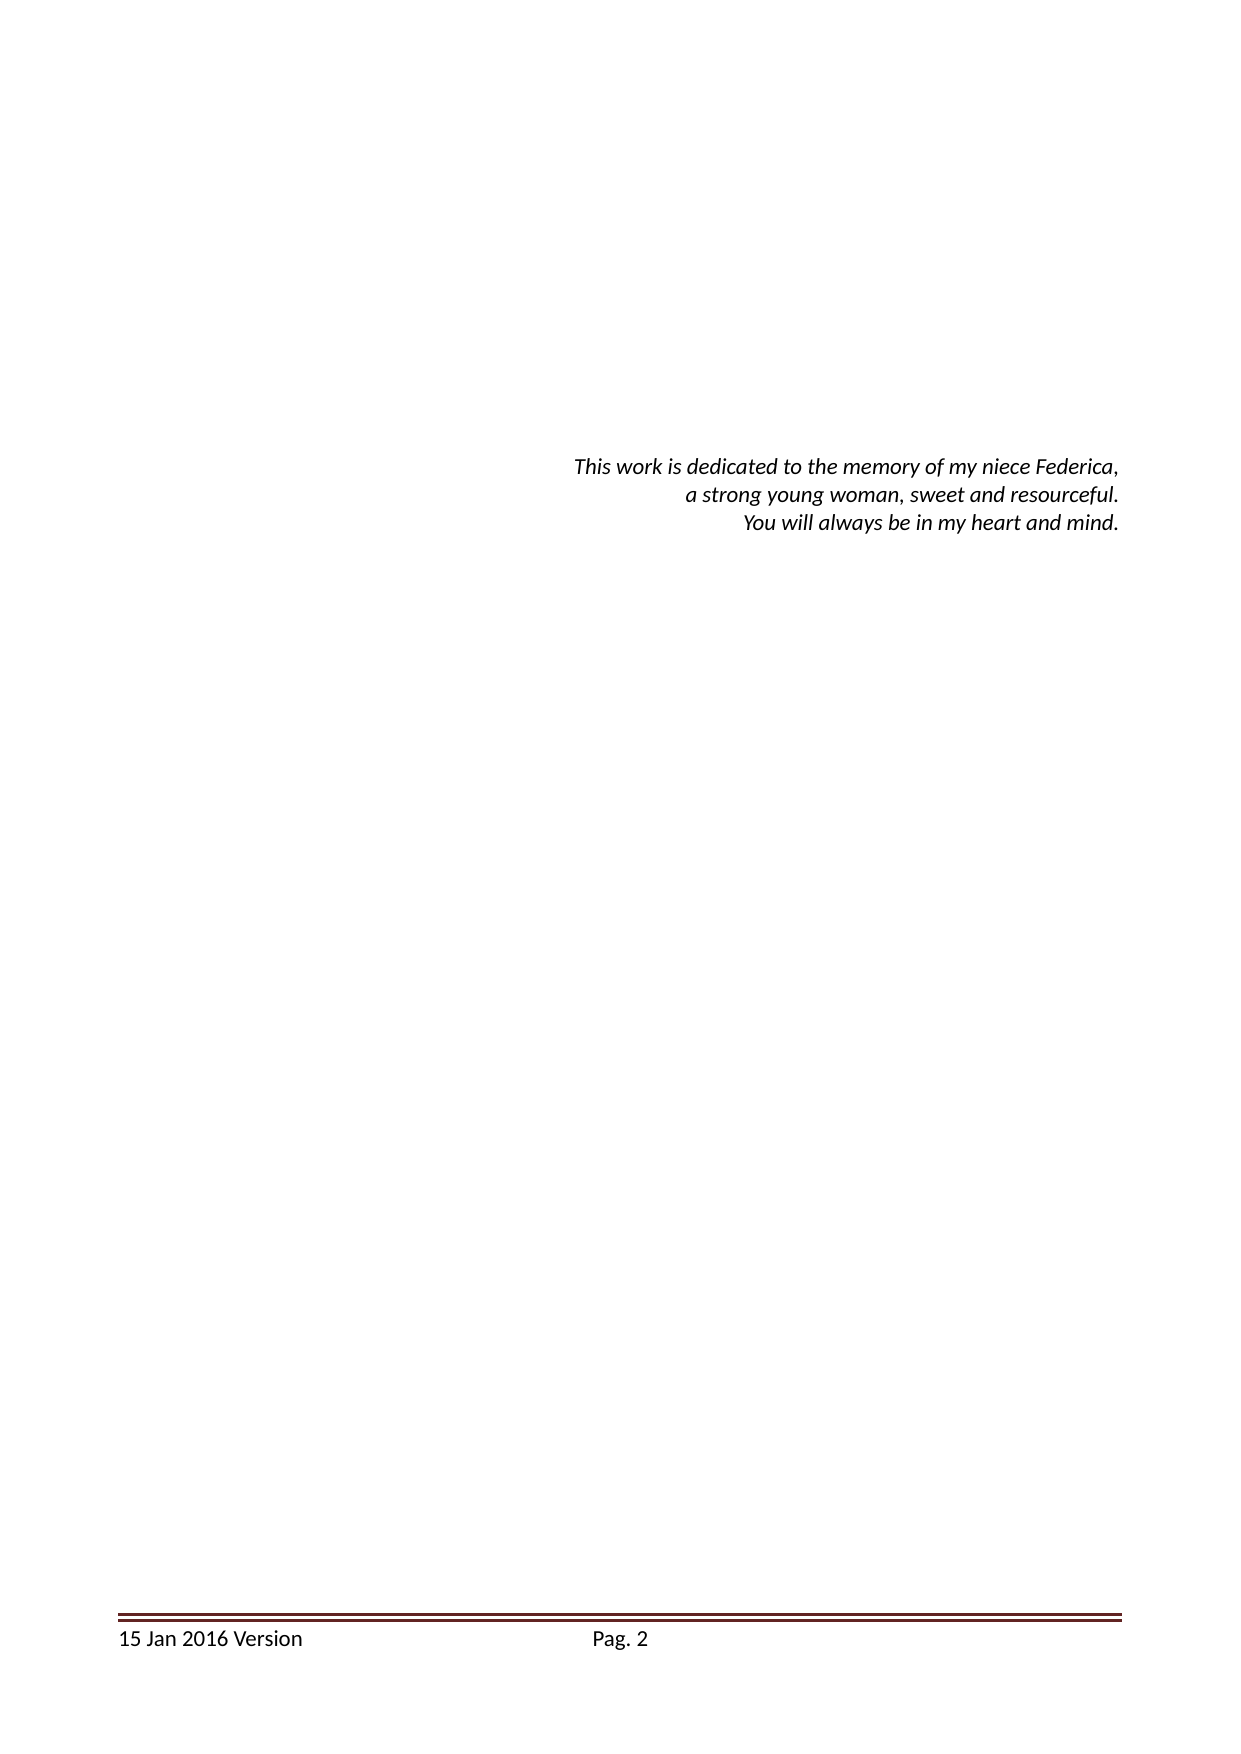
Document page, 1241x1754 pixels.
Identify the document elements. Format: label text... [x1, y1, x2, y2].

text This work is dedicated to the memory of my niece Federica, [118, 452, 1122, 480]
text a strong young woman, sweet and resourceful. [118, 480, 1122, 508]
text You will always be in my heart and mind. [118, 508, 1122, 536]
